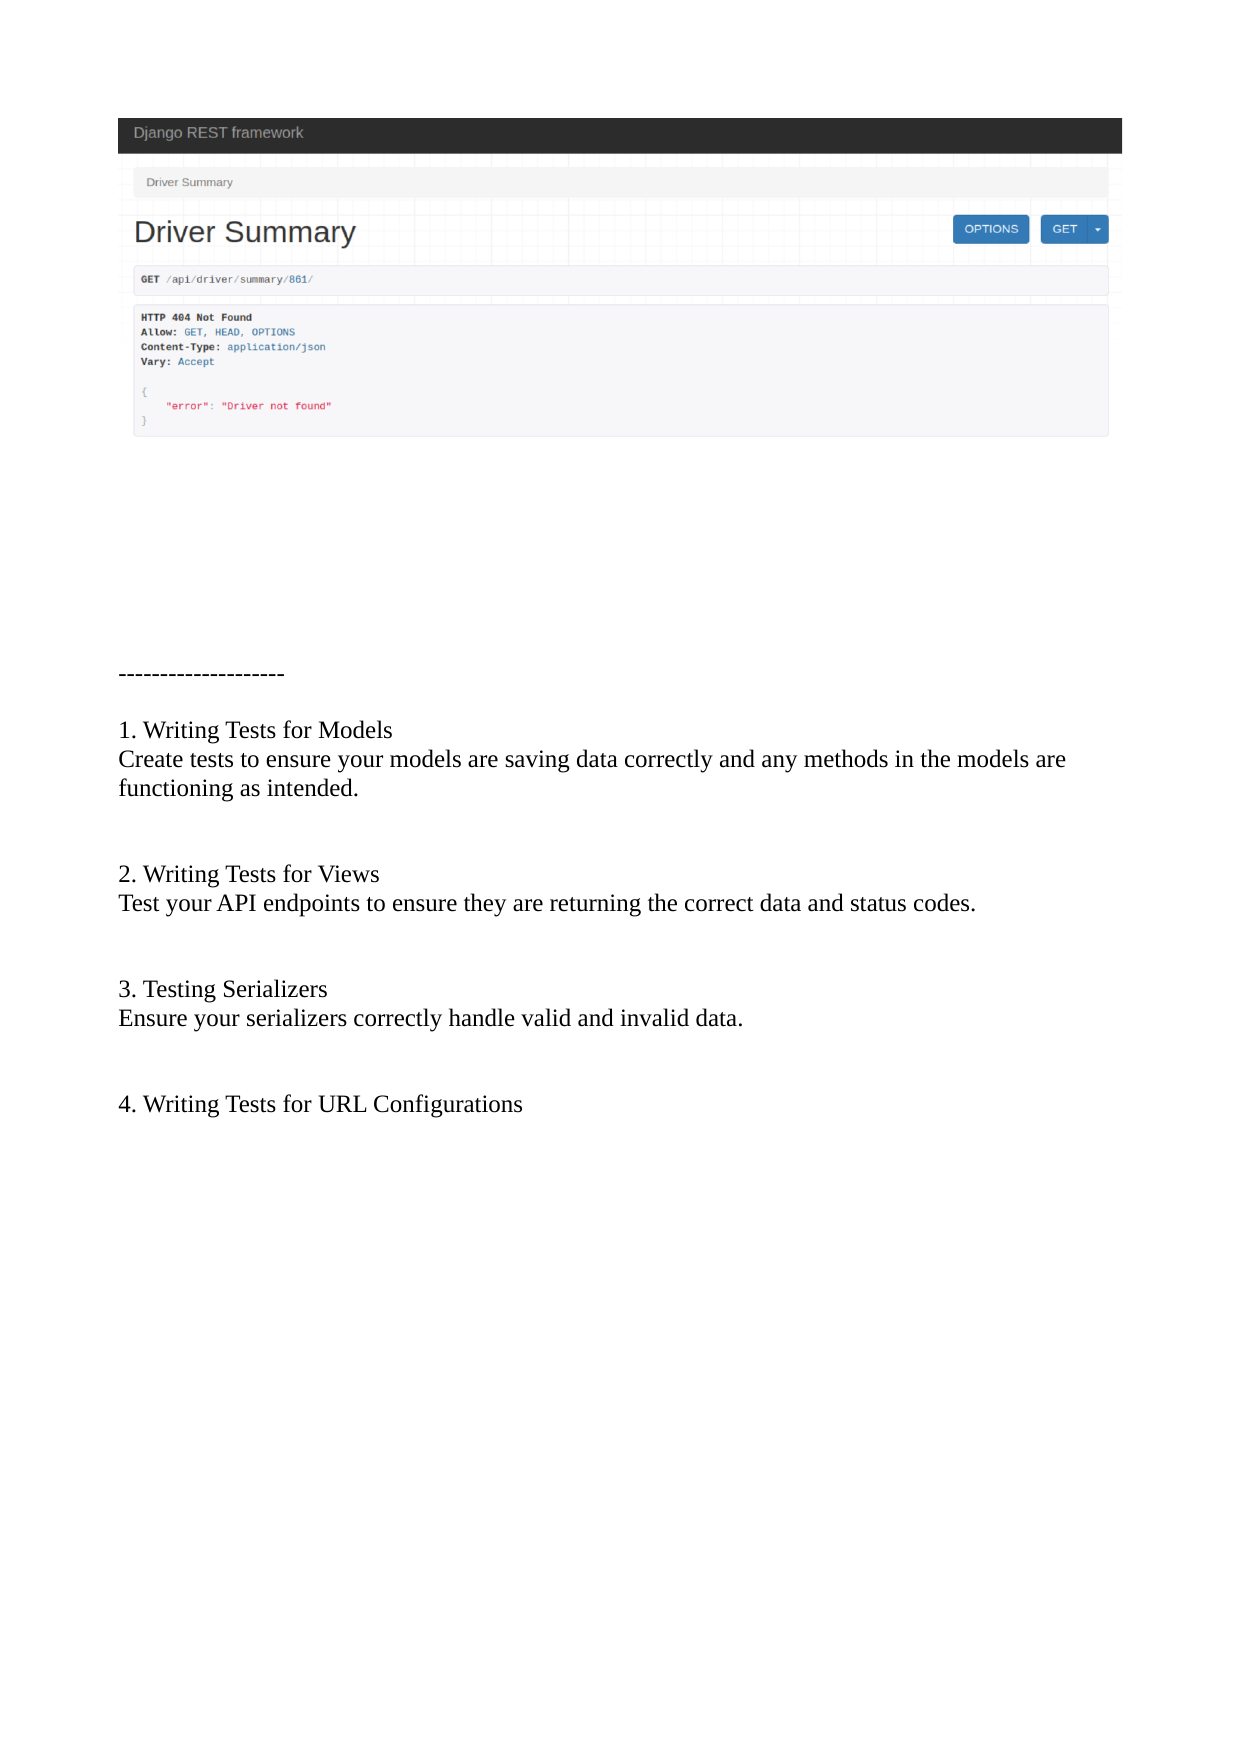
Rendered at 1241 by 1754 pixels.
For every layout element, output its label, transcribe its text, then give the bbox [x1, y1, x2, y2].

text 4. Writing Tests for URL Configurations [118, 1089, 1122, 1118]
text Ensure your serializers correctly handle valid and invalid data. [118, 1003, 1122, 1032]
text 3. Testing Serializers [118, 974, 1122, 1003]
text 1. Writing Tests for Models [118, 716, 1122, 744]
picture [118, 118, 1123, 601]
text Create tests to ensure your models are saving data correctly and any methods in the models are functioning as intended. [118, 744, 1122, 802]
text -------------------- [118, 658, 1122, 687]
text 2. Writing Tests for Views [118, 859, 1122, 888]
text Test your API endpoints to ensure they are returning the correct data and status codes. [118, 888, 1122, 917]
